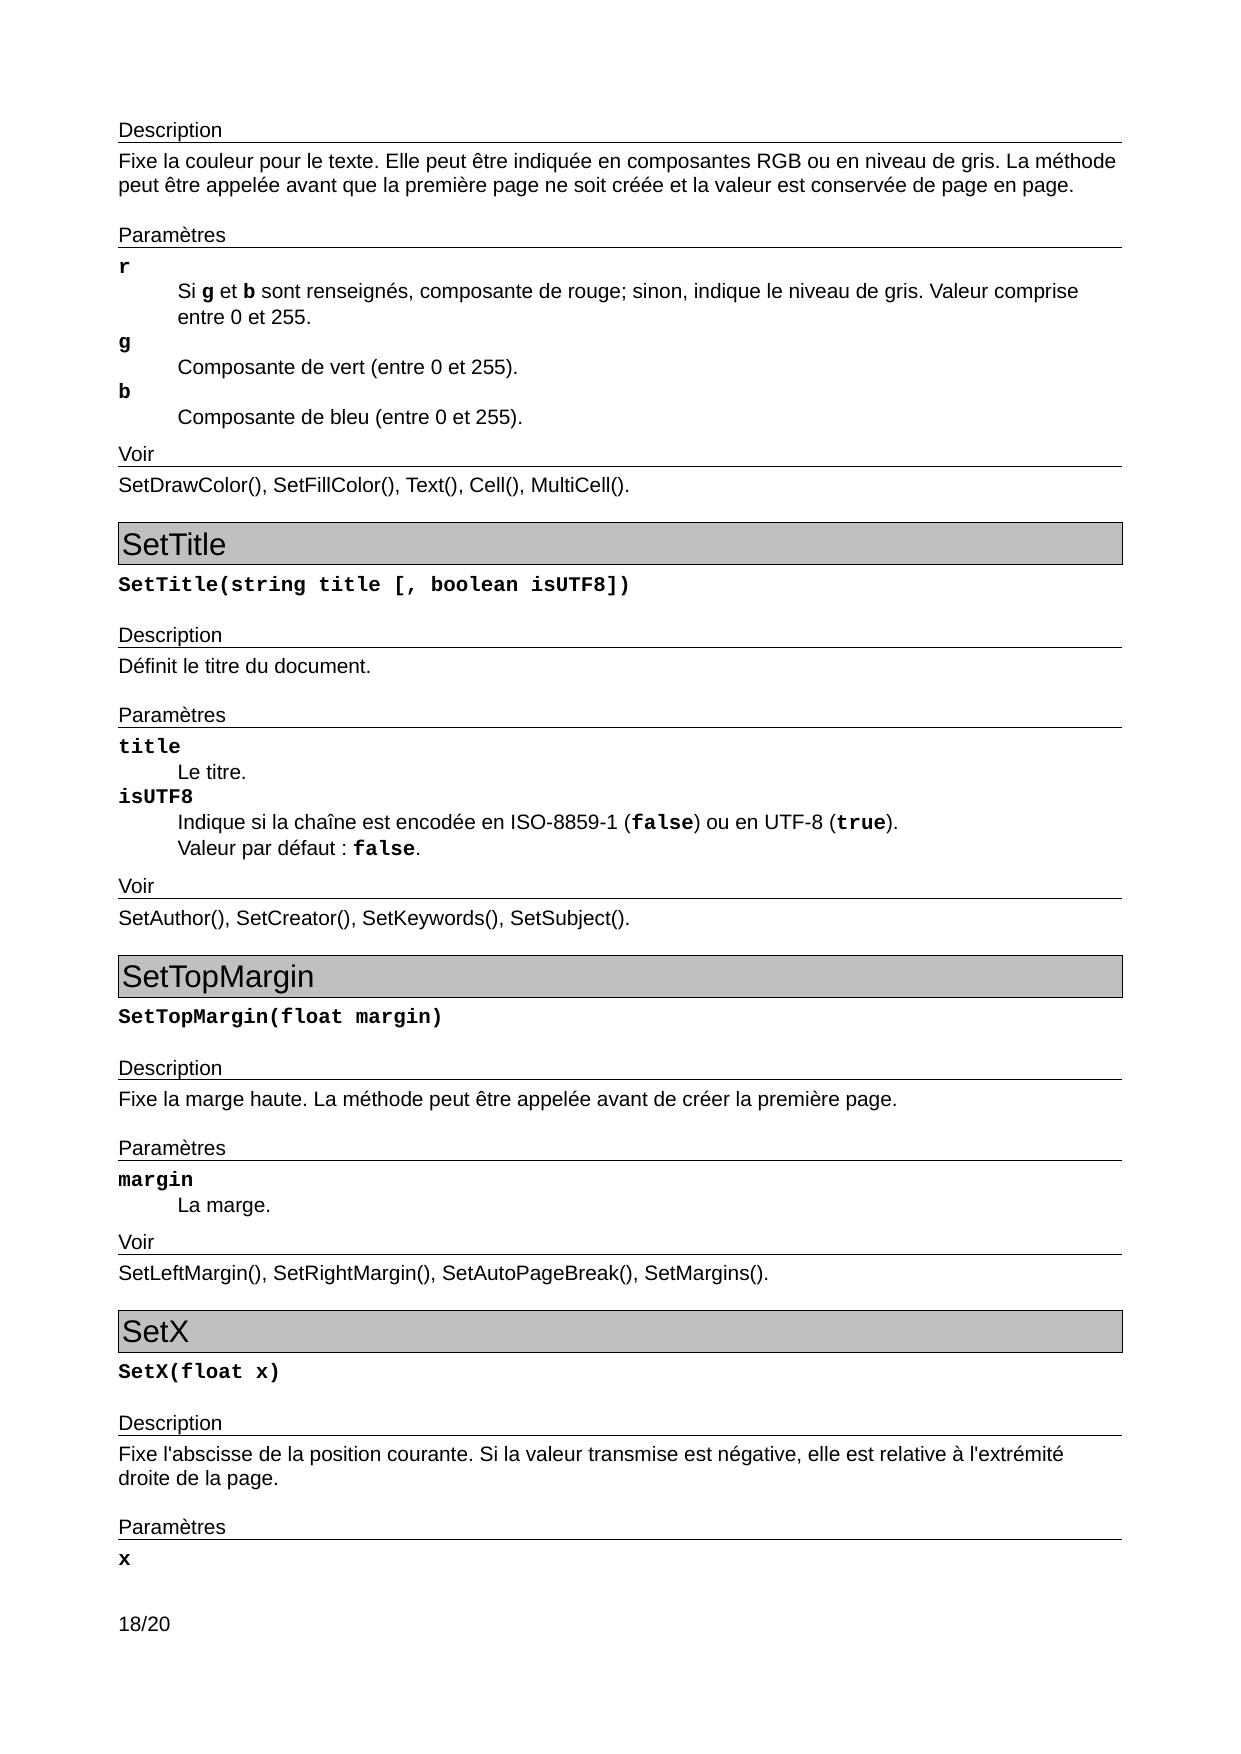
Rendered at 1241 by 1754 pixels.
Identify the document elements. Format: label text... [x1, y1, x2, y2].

subtitle x [118, 1546, 1122, 1572]
subtitle Description [118, 1055, 1122, 1079]
text SetTitle(string title [, boolean isUTF8]) [118, 571, 1122, 597]
text Fixe l'abscisse de la position courante. Si la valeur transmise est négative, elle est relative à l'extrémité droite de la page. [118, 1442, 1122, 1489]
subtitle SetX [119, 1311, 1122, 1352]
list La marge. [177, 1193, 1122, 1217]
subtitle margin [118, 1167, 1122, 1193]
subtitle SetTitle [119, 523, 1122, 564]
list Si g et b sont renseignés, composante de rouge; sinon, indique le niveau de gris. Valeur comprise entre 0 et 255. [177, 279, 1122, 329]
subtitle Description [118, 623, 1122, 647]
list Indique si la chaîne est encodée en ISO-8859-1 (false) ou en UTF-8 (true). Valeur par défaut : false. [177, 810, 1122, 861]
subtitle Voir [118, 1229, 1122, 1254]
text SetX(float x) [118, 1359, 1122, 1385]
text Fixe la couleur pour le texte. Elle peut être indiquée en composantes RGB ou en niveau de gris. La méthode peut être appelée avant que la première page ne soit créée et la valeur est conservée de page en page. [118, 149, 1122, 197]
subtitle b [118, 379, 1122, 405]
subtitle Paramètres [118, 703, 1122, 727]
text SetDrawColor(), SetFillColor(), Text(), Cell(), MultiCell(). [118, 473, 1122, 497]
text Fixe la marge haute. La méthode peut être appelée avant de créer la première page. [118, 1086, 1122, 1110]
subtitle Description [118, 118, 1122, 142]
list Composante de vert (entre 0 et 255). [177, 355, 1122, 379]
subtitle Paramètres [118, 1515, 1122, 1539]
text SetAuthor(), SetCreator(), SetKeywords(), SetSubject(). [118, 905, 1122, 929]
list Composante de bleu (entre 0 et 255). [177, 405, 1122, 429]
subtitle Paramètres [118, 1136, 1122, 1160]
text SetTopMargin(float margin) [118, 1004, 1122, 1030]
subtitle Paramètres [118, 222, 1122, 247]
subtitle SetTopMargin [119, 956, 1122, 997]
subtitle Voir [118, 442, 1122, 466]
list Le titre. [177, 760, 1122, 784]
subtitle Voir [118, 874, 1122, 898]
subtitle r [118, 253, 1122, 279]
subtitle Description [118, 1411, 1122, 1435]
subtitle g [118, 329, 1122, 355]
subtitle isUTF8 [118, 784, 1122, 810]
text SetLeftMargin(), SetRightMargin(), SetAutoPageBreak(), SetMargins(). [118, 1261, 1122, 1284]
text Définit le titre du document. [118, 654, 1122, 678]
subtitle title [118, 734, 1122, 760]
